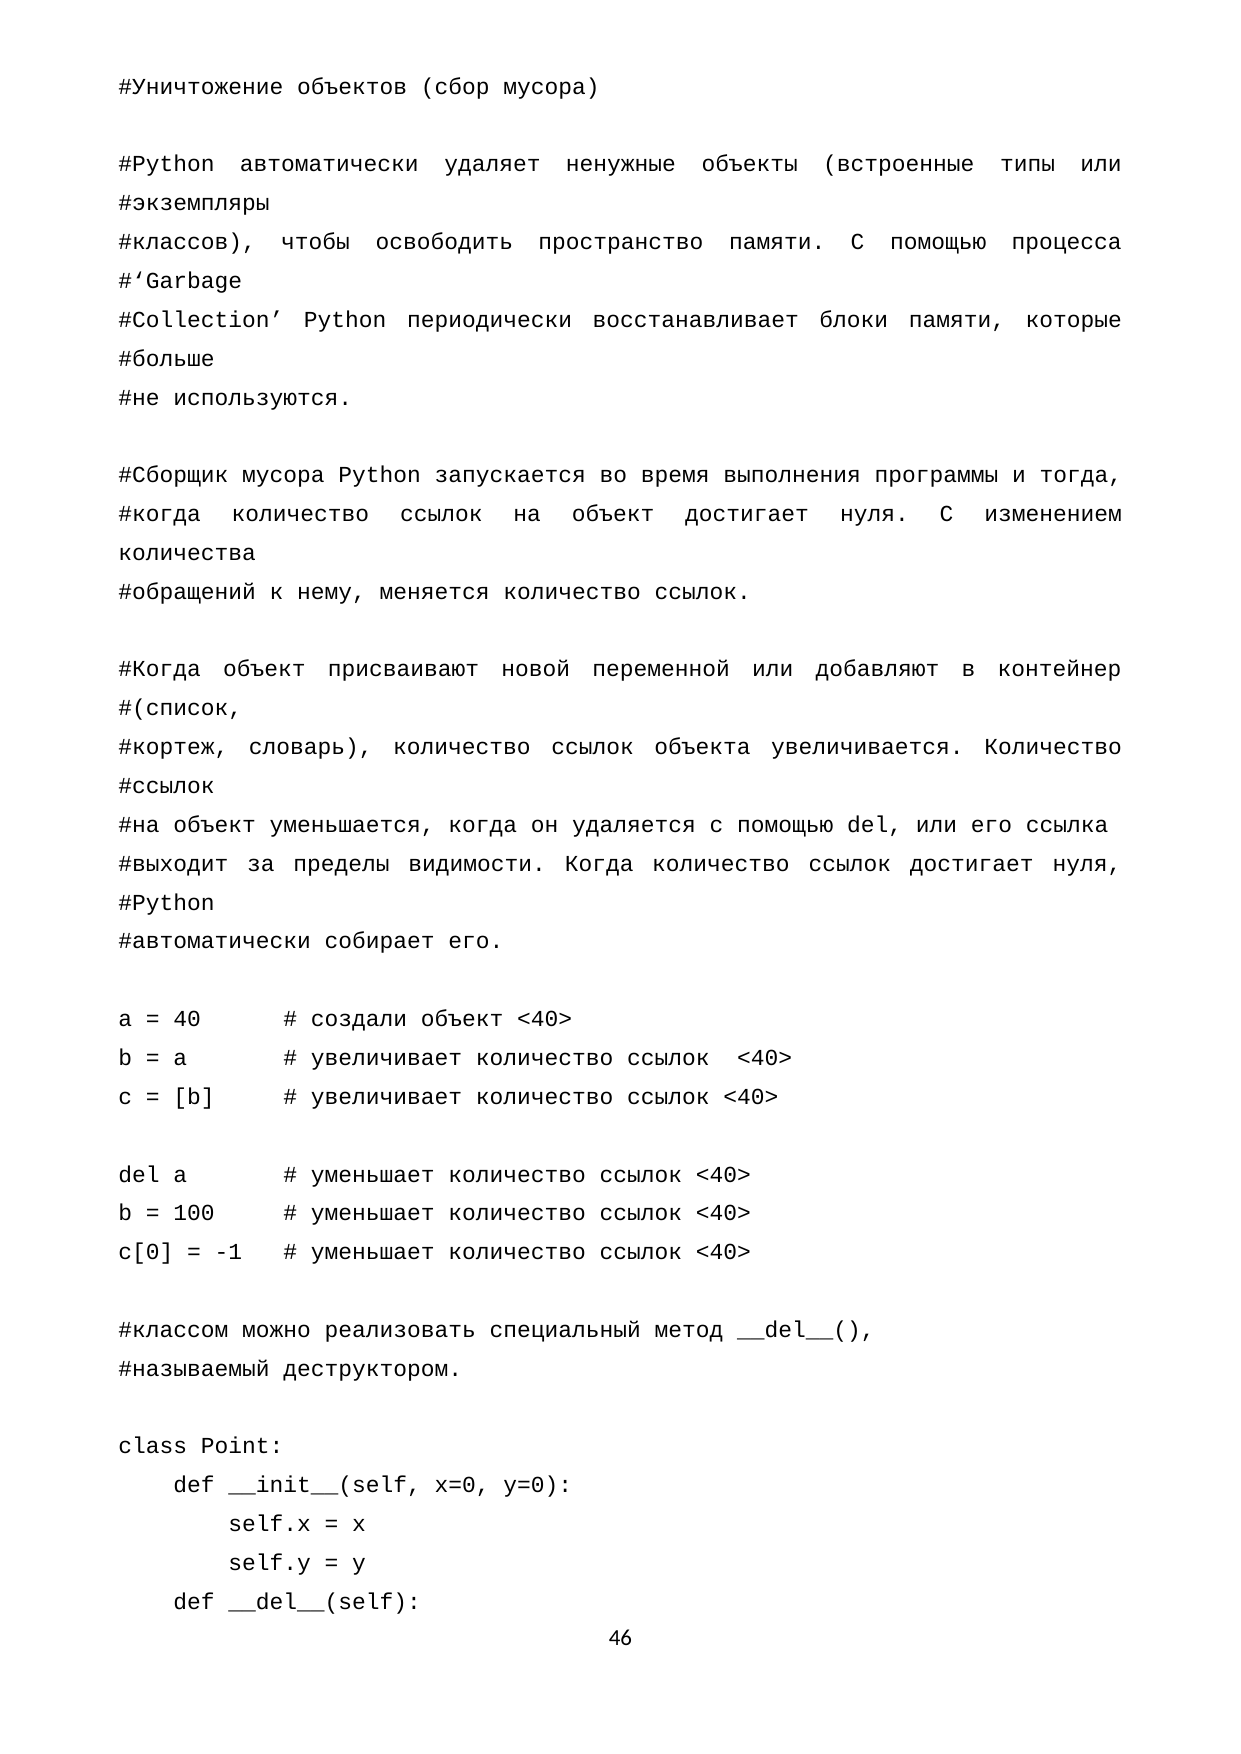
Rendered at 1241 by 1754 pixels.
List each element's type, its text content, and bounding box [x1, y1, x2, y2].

text a = 40 # создали объект <40> [118, 1007, 1122, 1033]
text def __del__(self): [118, 1590, 1122, 1616]
text #кортеж, словарь), количество ссылок объекта увеличивается. Количество #ссылок [118, 736, 1122, 800]
text b = a # увеличивает количество ссылок <40> [118, 1046, 1122, 1072]
text #Python автоматически удаляет ненужные объекты (встроенные типы или #экземпляры [118, 153, 1122, 217]
text b = 100 # уменьшает количество ссылок <40> [118, 1202, 1122, 1228]
text #Когда объект присваивают новой переменной или добавляют в контейнер #(список, [118, 658, 1122, 723]
text #автоматически собирает его. [118, 930, 1122, 956]
text #Сборщик мусора Python запускается во время выполнения программы и тогда, [118, 463, 1122, 489]
text #называемый деструктором. [118, 1357, 1122, 1383]
text #на объект уменьшается, когда он удаляется с помощью del, или его ссылка [118, 813, 1122, 839]
text #когда количество ссылок на объект достигает нуля. С изменением количества [118, 502, 1122, 567]
text c = [b] # увеличивает количество ссылок <40> [118, 1085, 1122, 1111]
text #не используются. [118, 386, 1122, 412]
text #выходит за пределы видимости. Когда количество ссылок достигает нуля, #Python [118, 852, 1122, 917]
text self.x = x [118, 1513, 1122, 1538]
text c[0] = -1 # уменьшает количество ссылок <40> [118, 1241, 1122, 1267]
text def __init__(self, x=0, y=0): [118, 1474, 1122, 1500]
text class Point: [118, 1435, 1122, 1461]
text #классом можно реализовать специальный метод __del__(), [118, 1318, 1122, 1344]
text #Уничтожение объектов (сбор мусора) [118, 75, 1122, 101]
text del a # уменьшает количество ссылок <40> [118, 1163, 1122, 1189]
text #обращений к нему, меняется количество ссылок. [118, 580, 1122, 606]
text #Collection’ Python периодически восстанавливает блоки памяти, которые #больше [118, 308, 1122, 373]
text #классов), чтобы освободить пространство памяти. С помощью процесса #‘Garbage [118, 230, 1122, 295]
text self.y = y [118, 1551, 1122, 1577]
